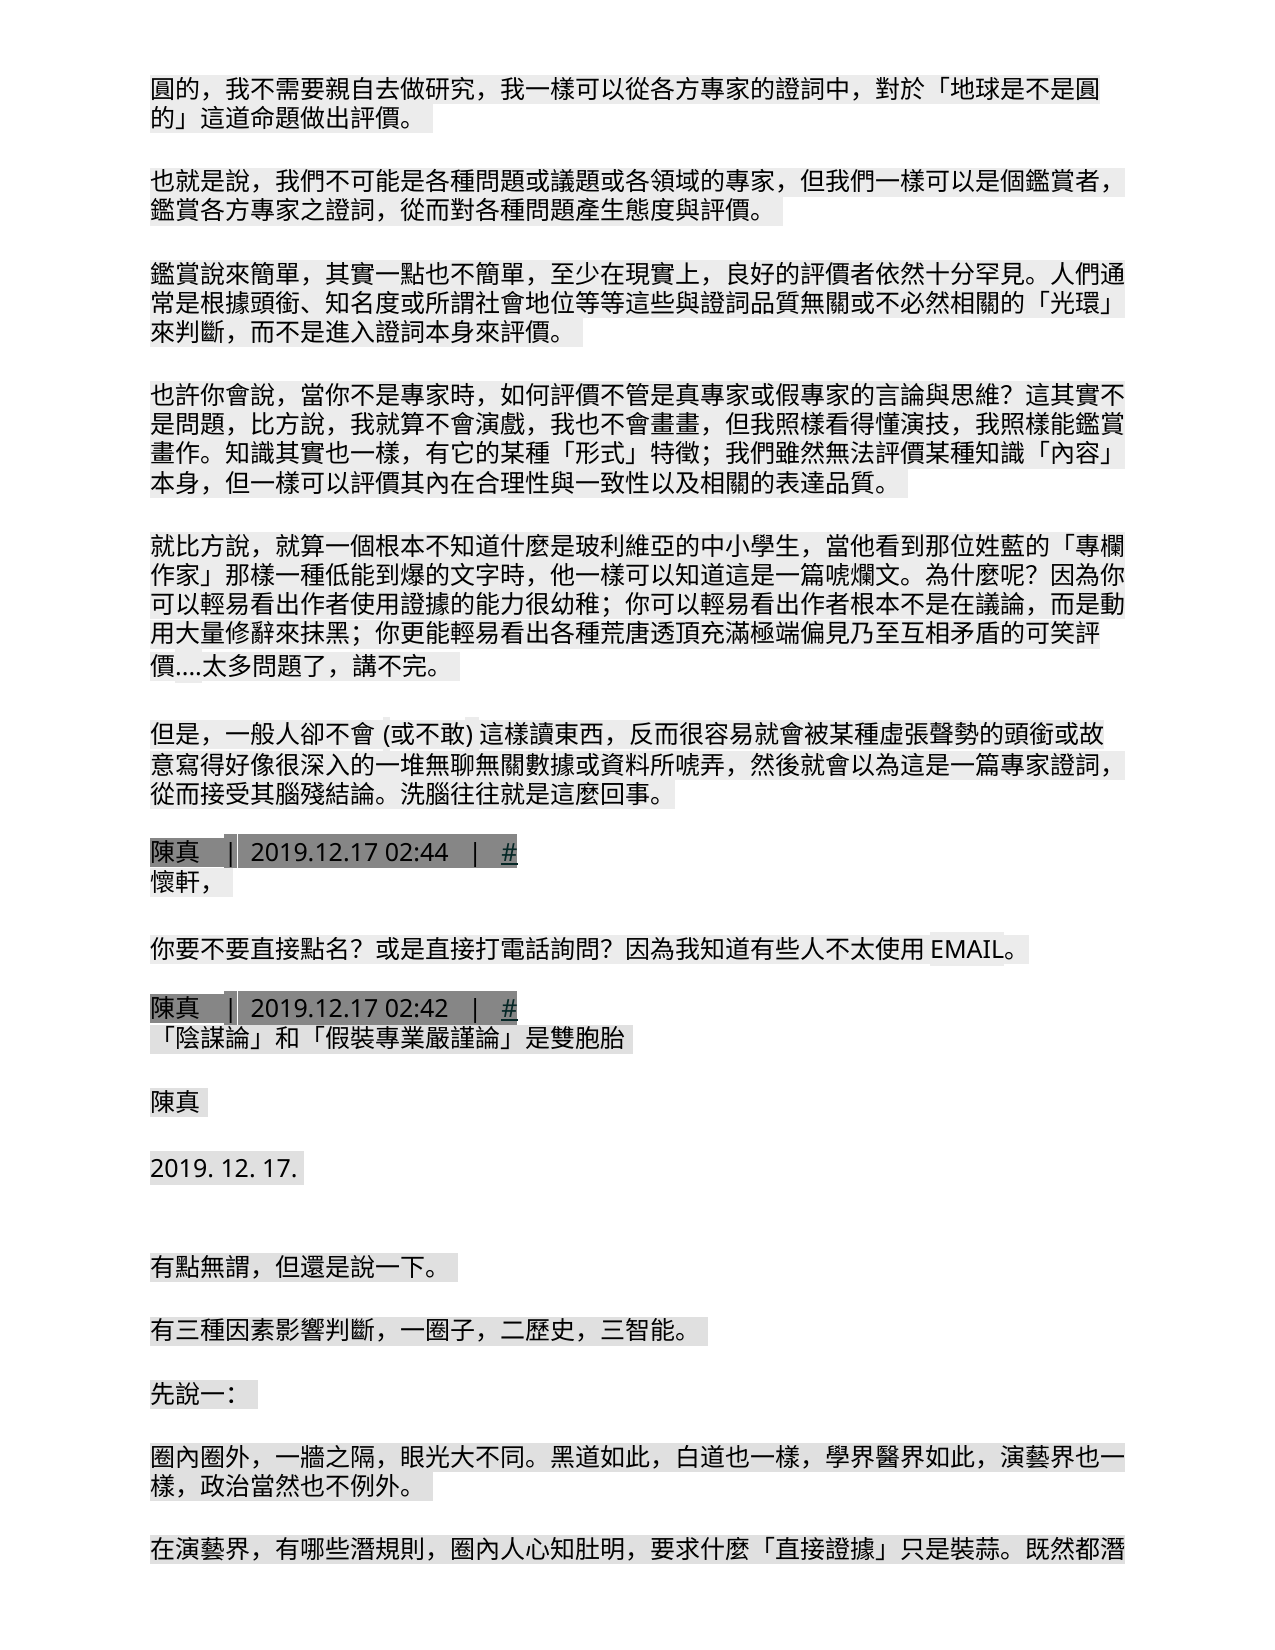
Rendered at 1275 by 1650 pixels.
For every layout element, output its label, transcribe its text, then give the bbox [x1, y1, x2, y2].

text 懷軒， 你要不要直接點名？或是直接打電話詢問？因為我知道有些人不太使用EMAIL。 [150, 868, 1125, 966]
text 後記一： 巴勒網有個站樁的標語牌是我寫的，我寫說：「千謊之首：911」。幾年前，有位學者寫信來，態度很不好地說：「你又沒有證據，怎麼能這樣寫？」我也不客氣給他轟了回去，但我並沒有跟他多做說明。人們虛心求教，我都不一定能有時間教，更何況不明就裏跑來嗆秋者。 我特別不喜歡那種自以為專業嚴謹其實理性程度根本跟不上其所張揚者。謙虛不是美德，你大可張揚跋扈，但你得有那個本事才行不是嗎？而不是以為自己很睿智很理性，但實際上卻充份展現了一種低能與反智。 以此為例，我想說：當你要批評某種人事物或是對其言行做出評價時，你總得先搞清楚對方的想法、說法與作法不是嗎？比方說，這位前來批評指教的學者，說我沒有證據，可是，你根本沒看過我寫的相關內容，怎麼馬上就來罵我說我沒有證據？二十年來，我寫了那麼多有關911的文章，你讀過嗎？先讀完一遍再來批評指教也不遲不是嗎？ 我現在並不是要談911，而是要說所謂「證據」(evidence)為何物以及如何對它產生評價。我沒有寫「美國自導自演911」事實上就已經充份彰顯我在知識評價上的保守性格。911是否「自導自演」，或有爭議，但是，美國事先就知道很可能會有這麼一場所謂「恐怖攻擊」，卻可下定論。 911是一個很龐大的事件，多個現場，多種狀況，無數宣稱。美國官方針對各項細節，提出成千上萬的各種說法，但多年後許多事證逐一表明，純屬虛構。就如同曾有研究機構統計，美國為了侵略、佔領伊拉克，前後一共提出970多個謊言；許多曾經在媒體上甚囂一時的所謂新聞，早已證明完全空穴來風，全是主流媒體及美國官方所捏造。 911也一樣，無數的謊言。你若問我心裏怎麼想，我會說，911根本就是美國自導自演的一齣戲，藉以大張其所謂反恐 (其實是侵略) 大戲之序幕。但是，公開狀態下，我會儘可能把說法縮小到一個幾乎絕不會有錯的宣稱，因此我寫說：「千謊之首：911」。它終究是一個謊言，藉以帶出另外970多個謊言，然後發動長達將近20年的血腥侵略，殺害數百萬人，甚至很可能上千萬。 對於911以及隨後侵略血洗一連串國家，「謊言」已經是一種最含蓄的指控了。因為，謊言有各種層級，自導自演是一種，明知有此一「攻擊」卻故意促成也是一種，明知有此一「攻擊」卻故意坐視不管也是一種，明知有此一「攻擊」之「可能性」，卻不小心疏忽了，但事後則加以政治加工、進行政治炒作與各項虛構，藉以侵略一個又一個國家，又是另一種謊言。 總之，就所謂證據論證據，「千謊之首：911」已經是含蓄到不能更含蓄的說法了。這當然主要顯示了我對於知識或資料的保守態度以及不輕易評價的個性。我總是儘可能縮小宣稱範圍以減少犯錯；知百說一，若非十分熟悉，我不會對任何議題發言，更不用說做出過度推論或評價。 後記二： 我怕講得太謹慎，會使得人們根本不敢對問題產生見解。我並不是說我們必須是某種人事物或某種議題的專家，然後才能講話或表明態度。絕無此意。事實上也不可能。我們窮其一生，通常也只能在一兩個問題上成為專家。但這並非說我們應該從此噤聲不語以示嚴謹。我們雖非專家，卻可以成為各方專家證詞的引用者。就比方說我不知道地球是不是真的是圓的，我不需要親自去做研究，我一樣可以從各方專家的證詞中，對於「地球是不是圓的」這道命題做出評價。 也就是說，我們不可能是各種問題或議題或各領域的專家，但我們一樣可以是個鑑賞者，鑑賞各方專家之證詞，從而對各種問題產生態度與評價。 鑑賞說來簡單，其實一點也不簡單，至少在現實上，良好的評價者依然十分罕見。人們通常是根據頭銜、知名度或所謂社會地位等等這些與證詞品質無關或不必然相關的「光環」來判斷，而不是進入證詞本身來評價。 也許你會說，當你不是專家時，如何評價不管是真專家或假專家的言論與思維？這其實不是問題，比方說，我就算不會演戲，我也不會畫畫，但我照樣看得懂演技，我照樣能鑑賞畫作。知識其實也一樣，有它的某種「形式」特徵；我們雖然無法評價某種知識「內容」本身，但一樣可以評價其內在合理性與一致性以及相關的表達品質。 就比方說，就算一個根本不知道什麼是玻利維亞的中小學生，當他看到那位姓藍的「專欄作家」那樣一種低能到爆的文字時，他一樣可以知道這是一篇唬爛文。為什麼呢？因為你可以輕易看出作者使用證據的能力很幼稚；你可以輕易看出作者根本不是在議論，而是動用大量修辭來抹黑；你更能輕易看出各種荒唐透頂充滿極端偏見乃至互相矛盾的可笑評價....太多問題了，講不完。 但是，一般人卻不會 (或不敢) 這樣讀東西，反而很容易就會被某種虛張聲勢的頭銜或故意寫得好像很深入的一堆無聊無關數據或資料所唬弄，然後就會以為這是一篇專家證詞，從而接受其腦殘結論。洗腦往往就是這麼回事。 [150, 75, 1125, 809]
text 陳真 | 2019.12.17 02:44 | # [150, 834, 1125, 868]
text 陳真 | 2019.12.17 02:42 | # [150, 991, 1125, 1025]
text 「陰謀論」和「假裝專業嚴謹論」是雙胞胎 陳真 2019. 12. 17. 有點無謂，但還是說一下。 有三種因素影響判斷，一圈子，二歷史，三智能。 先說一： 圈內圈外，一牆之隔，眼光大不同。黑道如此，白道也一樣，學界醫界如此，演藝界也一樣，政治當然也不例外。 在演藝界，有哪些潛規則，圈內人心知肚明，要求什麼「直接證據」只是裝蒜。既然都潛了，哪還會有什麼證據？很多時候叫做不證自明(self-evident) 或是普通常識，簡單說就是「用肚臍想也知道」。 地方上，誰在買票，誰包工程，誰是內線股神，誰扯爛污，哪些公司怎麼官商勾結，哪些官員民代哪些單位貪了多少，怎麼貪，紅包行情如何，怎麼賣官，如何鬻爵，怎麼散播謠言，如何綁標圍標，如何卡位搶資源，誰不知道？圈內人都知道。 許多時候，上演的根本就是黑白兩道動作片，非常「直接」，毫不「陰謀」，只差沒把手榴彈扔幾顆出來而已。別說你不知道，而是應該說，倘若你是圈內人，你不想知道都很難。 比方說，我知道台灣絕大多數的醫生拿藥商的各種好處。倘若你要跟我拿什麼「直接證據」，那你就是在裝蒜，要不就是真的很外行。 比方說，我知道許多人渣政客是股神兼土地公，很會炒股票，炒地皮。倘若你要跟我拿什麼「直接證據」，那你就是在裝蒜，要不就是真的很外行。 比方說，我知道很多政治人物有許多人頭帳戶，好收取黑心錢。倘若你要跟我拿什麼「直接證據」，那你就是在裝蒜，要不就是真的很外行。 比方說，我知道人渣黨長年以公帑豢養網軍，在網路上無惡不作，造謠抹黑，為非作歹。倘若你跟我拿什麼「直接證據」，那你就是在裝蒜，要不就是真的很外行。 比方說，我知道蔡英文當權下的整體貪腐狀況，比阿扁時期嚴重百倍；從點到面，全面擴散，貪腐入骨。倘若你跟我拿什麼「直接證據」，那你就是在裝蒜，要不就是真的很外行。 證據呢？證據就在眼前。但你拿得出來嗎？當然拿得出來，許多時候我們根本就是某種當事人或見證者，怎麼會沒有證據？甚至每個細節都知道得一清二楚，怎麼會沒證據？問題是你沒法拿出來，甚至沒法講，因為牽扯太廣，相關人士沒有人想惹麻煩；你就算講了，也不用期待有人會願意出來幫你作證。 我這樣描述，其實還是不太對，太幼稚了，因為這聽起來好像還是很「內幕」很「神祕」很「陰謀論」似的，但現實狀況卻非如此。大多事情根本就是明著幹，大家都知道。有誰不知道嗎？有！中間選民不知道，腦殘生物不知道，對現實興趣缺缺者不知道，假裝專業嚴謹者「假裝不知道」。 他們之所以不知道，有其主觀因素之「不想知道」或「假裝不知道」，也有客觀的圍牆因素，也就是圈內圈外之隔。在圈內，這樣搞那樣搞，其實大多是很透明很公開的，就像一種「文化」，大家都知道，沒有什麼證據不證據的。 至於二，就是理解歷史。意思是說，你不一定要隸屬圈內才能知道圈內事。比方說，我不一定要成為道上兄弟才能知道黑道上的事。那我該怎麼做才能一窺圈內究竟呢？很簡單。持之以恆。久而久之，你就會是個專家。所謂專家的意思是：我雖然不一定能充份判定個別人事物，但我必然擁有關於整體狀況的一種基礎知識，我不可能每次都回到原點去要求什麼證據；除非你不是專家，太外行了。 比方說，今天倘若有人跟我要國民黨殺害林義雄一家人的直接證據，我會覺得對方有點腦殘，他太狀況外了，要不就是故意裝蒜，假裝專業嚴謹。 今天，如果有人跟我要比方說「蔡英文是舊黨國餘孽」的「直接證據」，我會覺得對方有點腦殘，要不然怎麼會這麼無知？這只是所有稍微了解台灣政治的人都知道的普通常識，你卻還要什麼「證據」？這意味著什麼呢？意味著你對整體缺乏理解，於是你就會不知不覺地把一種整體狀況下的基礎知識或普通常識，當成一種有待查證的獨立事件，然後蠢到爆地假裝專業嚴謹地進行什麼查證。 對於整體具有一種時間縱深的理解很重要，因為那是你據以形成各種判斷的基礎。 倒過來說也一樣，你不可能吃三天青菜就想上西天。 比方說，市面上很多「學者專家」，我從黨外時代寫文章就經常稱呼這些人是「座談會專家」，用現在的話來講，有點類似「名嘴」。但我不喜歡污名化「名嘴」這個稱號，因為我認為有些名嘴還是很內行很認真、言之有物的，例如黃暐瀚；雖然人數佔比極低，但依然還是存在具有相當可信度或至少不會不懂裝懂的名嘴。 反倒是那些職業欄具有所謂「學者專家」頭銜的，才是我所批評的「座談會專家」。這些人，往往這個也談，那個也談，但你一聽就知道很外行，外行到外太空去了，屬於孤狗大學畢業，現買現賣，知一說百，卻又裝模作樣，引經據典，假裝專業嚴謹；寫起文章往往很喜歡故意講一堆不相關之術語，或是大量引用純屬裝飾之各種細節資料，好讓一些蠢蛋以為他們真的是什麼專家。 所謂「裝飾」，指的是他所引用的那些為了嚇唬人的資料細節，跟他想說的論點根本風馬牛不相及，扯不上絲毫關係。寫到這，我突然想到一位姓藍弋丰的「專欄作家」，便是一例。 這類「座談會專家」又分成三種：一種無知，一種無品，一種無知又無品。 前些日子，看到一個綠油油的什麼「藍弋丰專欄」，講玻利維亞： https://bit.ly/2M0IFWt 我一看，我的天啊！真是有夠離譜，我真是不敢相信我的眼睛！這是在小學生在寫作文吧，作者知道自己在寫什麼嗎？ 但我相信，一般人一定看得心生佩服，以為他很懂，因為通篇充斥各種所謂「資料」，實際上卻全是修辭，毫無使用資料的基本能力。 我只能說，這有三種可能，一種是真的無知，一種是存心無恥瞎掰，好為某一方勢力洗腦大眾，第三種可能就是無知與無恥兼具。 比方這位藍作家說，玻國總統莫拉萊斯「從永遠的領袖，一夕之間人人喊打」。這就是無聊修辭，而且完全不符基本事實。莫拉萊斯是因為軍警挾外自重，並且威脅使用武力，方才被迫流亡，而不是什麼「一夕之間人人喊打」。 莫拉萊斯把重要產業收歸國有，藉以減少跨國財團長年搜刮玻國豐富的天然資源之暴利，用來發展基礎民生設施及脫貧，藍作家卻把這樣一種成就，竟然說成是對財團的「搶劫」。然後說：「以後還有哪個冤大頭會來投資？沒有外國企業來投資，又哪來的投資成果可供劫收？這種無本生意只能做一次而已。」 很荒唐吧！一個人，明明對他講述的東西完全一無所知 (或假裝無知)，居然也能煞有介事地鬼扯成這樣，他是以為台灣人都是文盲或腦殘嗎？ 哪個外資不想去玻利維亞大撈一筆？但是，掠奪暴利的機會沒了，將近半數的玻國鋰礦股份落到中國手裏，於是引來殺機。就如Noam Chomsky在聲援文章中所說，「十幾年來，位於玻利維亞首都拉巴斯的美國大使館政治運作中心，曾經表明美國有兩套顛覆計畫：計畫 A 是發動政變，計畫 B 則是直接殺害莫拉萊斯總統。」原因無它，因為他一腳踩進了中美新冷戰的複雜關係之中，再加上鋰礦之國際戰略價值，於是成為美國的眼中釘。 藍作家還有一堆蠢話，我就不浪費時間反駁了，只是以之為例，說明世上種種文字之荒唐可笑。 昨天吃宵夜時，看到火鍋大王的一段視頻，批評一個真的會笑死人的「大學者」： https://bit.ly/2POUsbJ 我一看，也是一樣我的天啊！這是哪門子學者？連鬼扯蛋的能力也沒有。就跟我之前批評的那個用來製造假匪諜的「麥卡錫五法」推手之一沈伯洋先生一樣，很像小朋友在寫東西，智能水平非常低： https://bit.ly/2sA7668 哪天我若想要鬼扯蛋來唬人，應該也還是能夠在理性水平上得高分，因為就算要存心鬼扯蛋，也不需要搞得這麼低能吧？可悲的是，一般人沒有鑑賞能力，很容易被頭銜或純屬裝飾的引經據典或資料細節所迷惑。 我還沒講完關於理解歷史之所謂持之以恆。意思是說，你不太可能對某個人事物在短期內形成具有原創性的深刻判斷，除非你對它具有一種歷史性的長期理解。也就是說，對於某種東西，當你長期追蹤了解它時，你就不會自欺欺人地老是講什麼證據不證據的。 我這樣講很容易引起誤解，彷彿證據不重要。我沒說不重要，我是說，我們判斷非關科學的東西，跟判斷科學真假值是不太一樣的理性思維。如果我們要裝模作樣地把所謂「硬科學」例如物理化學上的那一套驗證程序，用來評價非關科學的東西，那我們將會得到一個結論就是：我們什麼都不知道。 比方說： 我將不能說以前國、民兩黨都很喜歡搞賄選，因為我沒有什麼「直接證據」；我們家因為有我這個黨外人士在，向來也沒有人敢來家裏賄選。 我也不能說台灣很多醫生拿藥商好處，因為我不曾親眼見過，我手上也沒有任何一刀斃命的證據。 我也不能說蔡英文家族炒地皮，因為說不定有千萬分之一的可能性人家真的是具有神一般的慧眼，事先就能知道哪些土地將要暴漲。 我也將不能說民進黨個個是股神，因為搞不好有百萬分之一的可能性，這個人渣黨就是個個具有不可思議的投資天份。 我甚至也不能說阿扁貪污，請問你有「直接證據」嗎？財團給他錢，就一定是賄賂嗎？把錢五鬼搬運送海外，難道不能就像阿扁說的，是為了救台灣的「建國基金」？ 我們如果一定要這樣假裝嚴謹客觀地鬼扯蛋，根本不可能對人事物產生任何結論。 匆匆說完一、二，至於三，則是智能。這部份更不容易簡單說了。但我還是只能簡單說，畢竟我不是在寫一篇有關科學哲學或知識論的論文。 不過，它還是很難「簡單說」。就簡單這麼說兩點： 一，「直接證據」的意思是「直接」到怎樣？檢驗DNA的層次嗎？那也不是百分百精準啊。若真要如此裝蒜以示專業嚴謹，那麼，即使是DNA也還不夠直接，最好是抓姦在床那才勉強叫做「直接」。 其實，就算抓姦在床也無法證明什麼，我們總是能夠說出無數的可能性不是嗎？「選民服務」、「討論宇宙爆炸」、「蓋棉被聊天」、「討論公事」、「進行嘴對嘴人工呼吸」...等等等，統統都有可能，哪來什麼「直接證據」？ 除了邏輯連證據也不是，世上一切證據都是間接。物理化學如此，醫學、藥物學等等自然科學更是如此，那就更不用說活生生的人與事了。但這不是一種缺陷，因為後者原本就不具備前者那樣一種證據屬性。刻意混淆二者，只是自欺欺人。 二，「陰謀論」和「假裝專業嚴謹論」基本上就是「知識論」上的 (epistemological) 雙胞胎。 怎麼說呢？簡單說，陰謀論就是把相對十分合理的思索與評價完全丟一邊，卻信仰或推崇那幾乎不可能的所謂「可能性」。「假裝專業嚴謹論」不也是這樣嗎？ 人事物的世界，原本就沒有像邏輯體系那樣一種必然性，但它依舊有各種壓倒性的可能性。這時候，你說百分之九十九點九九九的可能性還不夠嚴謹，還不是一種「直接證據」，因此不應輕易論斷。如果這個思維能成立，那我很納悶：如果百分之九十九點九九九的可能性都不足以做出判斷，為何幾乎不可能的那剩下的百分之零點零零零零一的 「可能性」，卻反而成為你的信仰？以示你客觀嚴謹？這跟陰謀論不就是同一種思維嗎？至少是殊途同歸。 除了數學與邏輯這些與科學無關的東西確實顛撲不破之外，即便是科學定理，也一樣不求絕對值，而只求個大致可靠或儘可能可靠，更不用說活生生的人事物了。 我們總是儘可能往「可靠」靠攏，而不是因為絕對值找不到或根本不相信可靠與否，然後就反而擁抱或推崇那幾乎不可能的所謂「可能性」。 我們若凡事都要在這種無聊的 「可能性 」上做文章，那麼，我若像澳洲那位腦殘假共諜一樣，說我其實是美國CIA 的祕密首領，川普和希拉蕊全是我的手下，我隨時可以發動核戰。難道你能否決我這些宣稱的「可能性 」？難道就因為這麼一點點所謂「可能性 」之始終存在，然後我們就無法對事實做出評價與論定？這樣子故做精確狀，或是動輒疑神疑鬼，老往那幾乎不可能的所謂「可能性 」靠攏，那不是很無聊很低能嗎？ [150, 1025, 1125, 1564]
